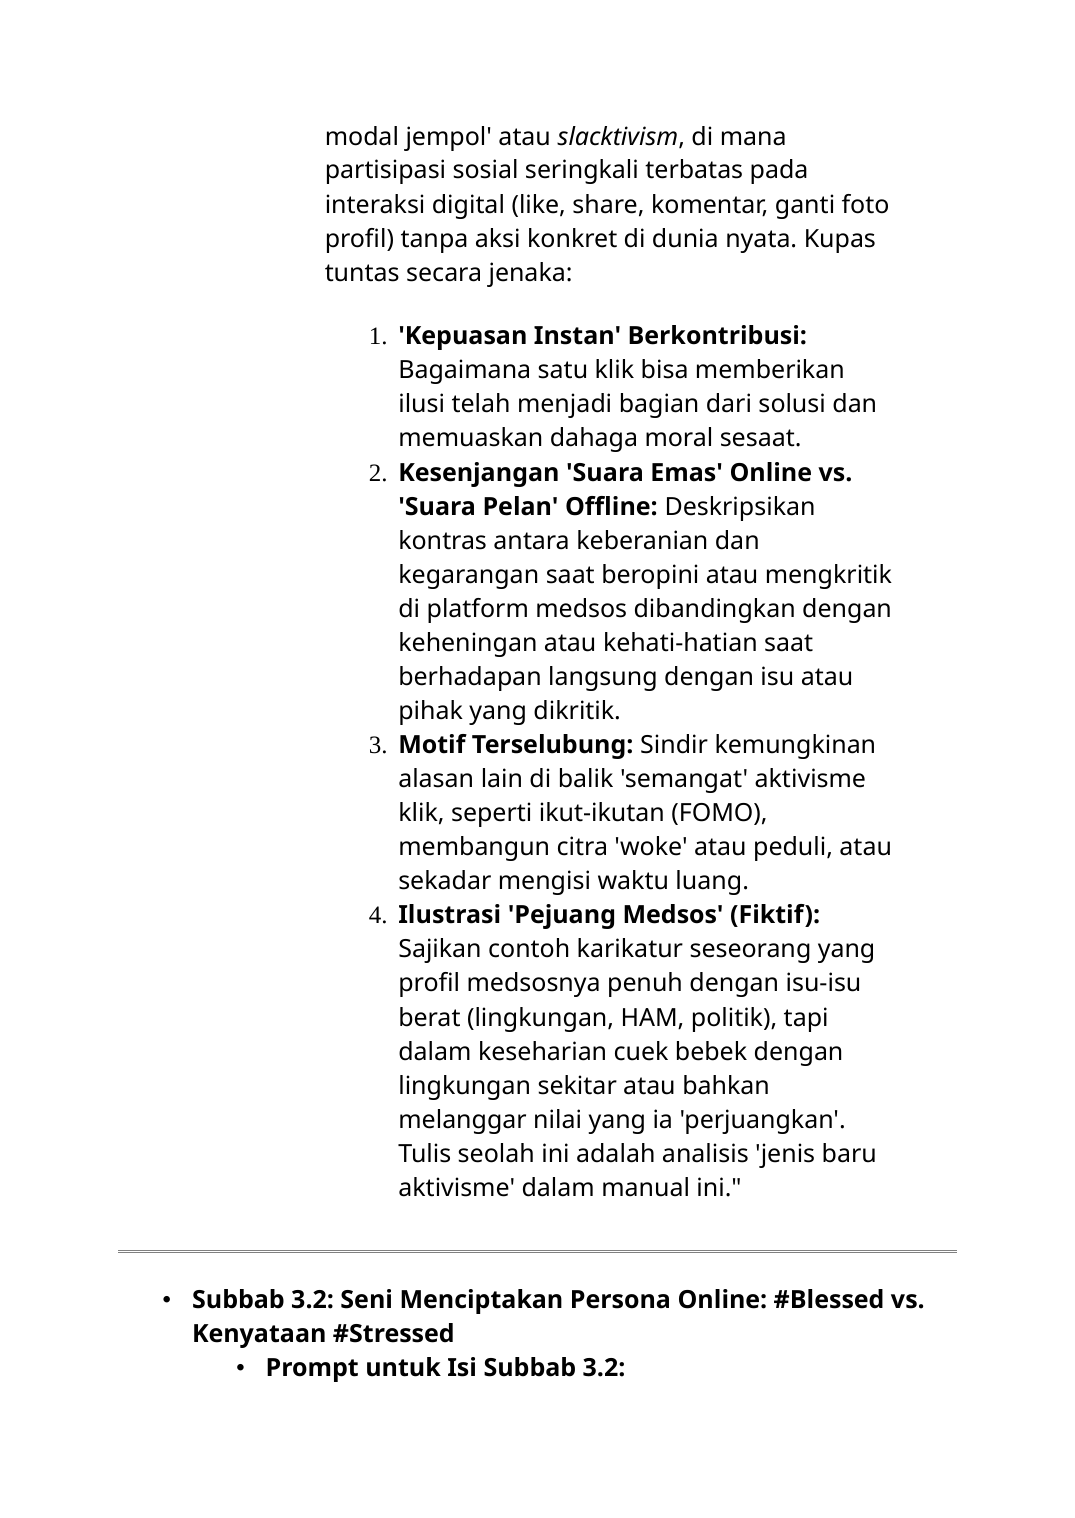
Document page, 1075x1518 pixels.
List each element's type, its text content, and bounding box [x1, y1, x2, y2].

list Motif Terselubung: Sindir kemungkinan alasan lain di balik 'semangat' aktivisme klik, seperti ikut-ikutan (FOMO), membangun citra 'woke' atau peduli, atau sekadar mengisi waktu luang. [369, 727, 898, 897]
list Kesenjangan 'Suara Emas' Online vs. 'Suara Pelan' Offline: Deskripsikan kontras antara keberanian dan kegarangan saat beropini atau mengkritik di platform medsos dibandingkan dengan keheningan atau kehati-hatian saat berhadapan langsung dengan isu atau pihak yang dikritik. [369, 454, 898, 727]
list Subbab 3.2: Seni Menciptakan Persona Online: #Blessed vs. Kenyataan #Stressed [162, 1282, 957, 1350]
list Ilustrasi 'Pejuang Medsos' (Fiktif): Sajikan contoh karikatur seseorang yang profil medsosnya penuh dengan isu-isu berat (lingkungan, HAM, politik), tapi dalam keseharian cuek bebek dengan lingkungan sekitar atau bahkan melanggar nilai yang ia 'perjuangkan'. Tulis seolah ini adalah analisis 'jenis baru aktivisme' dalam manual ini." [369, 897, 898, 1203]
list modal jempol' atau slacktivism, di mana partisipasi sosial seringkali terbatas pada interaksi digital (like, share, komentar, ganti foto profil) tanpa aksi konkret di dunia nyata. Kupas tuntas secara jenaka: [295, 118, 898, 288]
list 'Kepuasan Instan' Berkontribusi: Bagaimana satu klik bisa memberikan ilusi telah menjadi bagian dari solusi dan memuaskan dahaga moral sesaat. [369, 318, 898, 454]
list Prompt untuk Isi Subbab 3.2: [236, 1350, 957, 1384]
